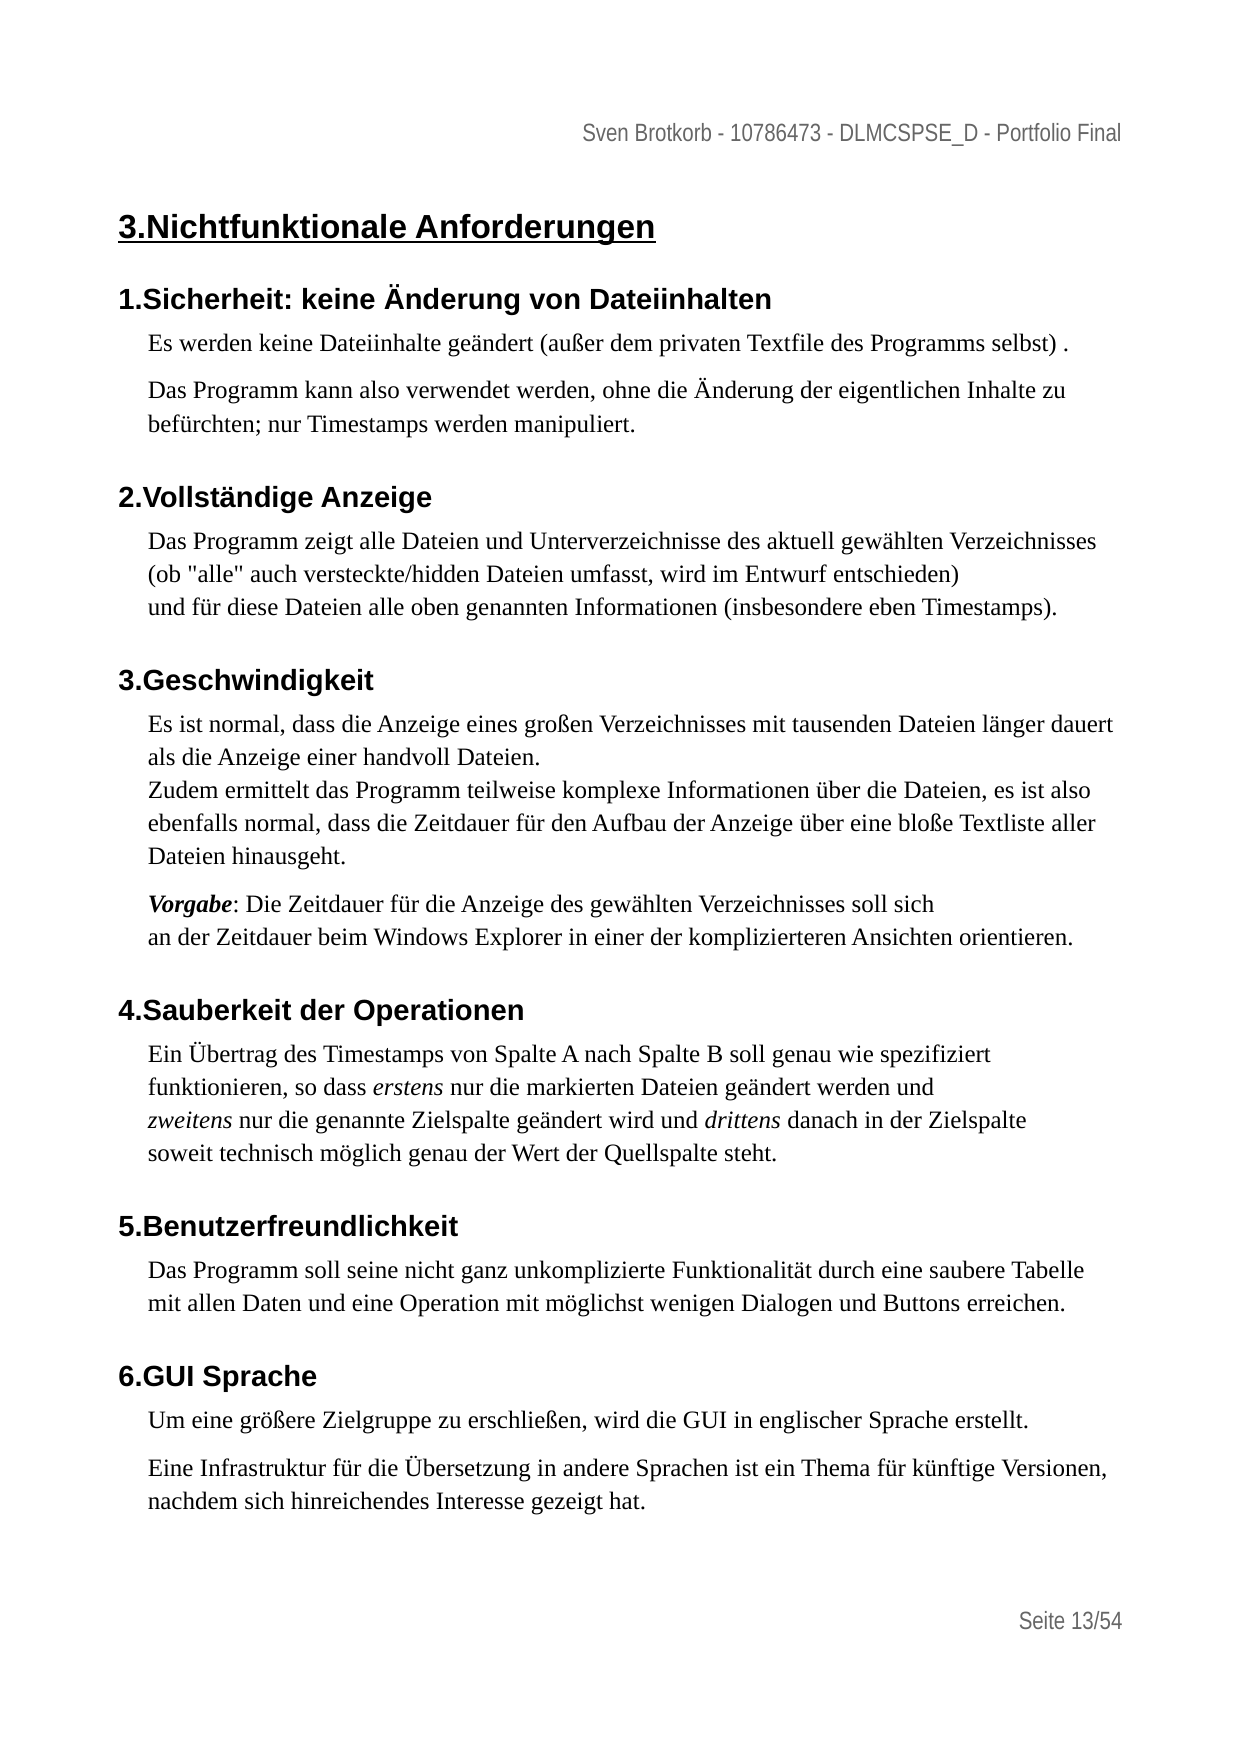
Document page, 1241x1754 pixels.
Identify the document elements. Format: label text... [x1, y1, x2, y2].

text Vorgabe: Die Zeitdauer für die Anzeige des gewählten Verzeichnisses soll sich an der Zeitdauer beim Windows Explorer in einer der komplizierteren Ansichten orientieren. [148, 889, 1122, 951]
text Das Programm soll seine nicht ganz unkomplizierte Funktionalität durch eine saubere Tabelle mit allen Daten und eine Operation mit möglichst wenigen Dialogen und Buttons erreichen. [148, 1255, 1122, 1317]
subtitle 3.Geschwindigkeit [118, 663, 1122, 697]
text Um eine größere Zielgruppe zu erschließen, wird die GUI in englischer Sprache erstellt. [148, 1405, 1122, 1434]
subtitle 3.Nichtfunktionale Anforderungen [118, 208, 1122, 246]
text Ein Übertrag des Timestamps von Spalte A nach Spalte B soll genau wie spezifiziert funktionieren, so dass erstens nur die markierten Dateien geändert werden und zweitens nur die genannte Zielspalte geändert wird und drittens danach in der Zielspalte soweit technisch möglich genau der Wert der Quellspalte steht. [148, 1039, 1122, 1167]
subtitle 6.GUI Sprache [118, 1359, 1122, 1393]
subtitle 2.Vollständige Anzeige [118, 480, 1122, 513]
subtitle 5.Benutzerfreundlichkeit [118, 1209, 1122, 1243]
text Es werden keine Dateiinhalte geändert (außer dem privaten Textfile des Programms selbst) . [148, 328, 1122, 357]
text Das Programm zeigt alle Dateien und Unterverzeichnisse des aktuell gewählten Verzeichnisses (ob "alle" auch versteckte/hidden Dateien umfasst, wird im Entwurf entschieden) und für diese Dateien alle oben genannten Informationen (insbesondere eben Timestamps). [148, 526, 1122, 621]
subtitle 4.Sauberkeit der Operationen [118, 993, 1122, 1027]
text Das Programm kann also verwendet werden, ohne die Änderung der eigentlichen Inhalte zu befürchten; nur Timestamps werden manipuliert. [148, 376, 1122, 437]
text Eine Infrastruktur für die Übersetzung in andere Sprachen ist ein Thema für künftige Versionen, nachdem sich hinreichendes Interesse gezeigt hat. [148, 1453, 1122, 1515]
subtitle 1.Sicherheit: keine Änderung von Dateiinhalten [118, 282, 1122, 316]
text Es ist normal, dass die Anzeige eines großen Verzeichnisses mit tausenden Dateien länger dauert als die Anzeige einer handvoll Dateien. Zudem ermittelt das Programm teilweise komplexe Informationen über die Dateien, es ist also ebenfalls normal, dass die Zeitdauer für den Aufbau der Anzeige über eine bloße Textliste aller Dateien hinausgeht. [148, 709, 1122, 870]
